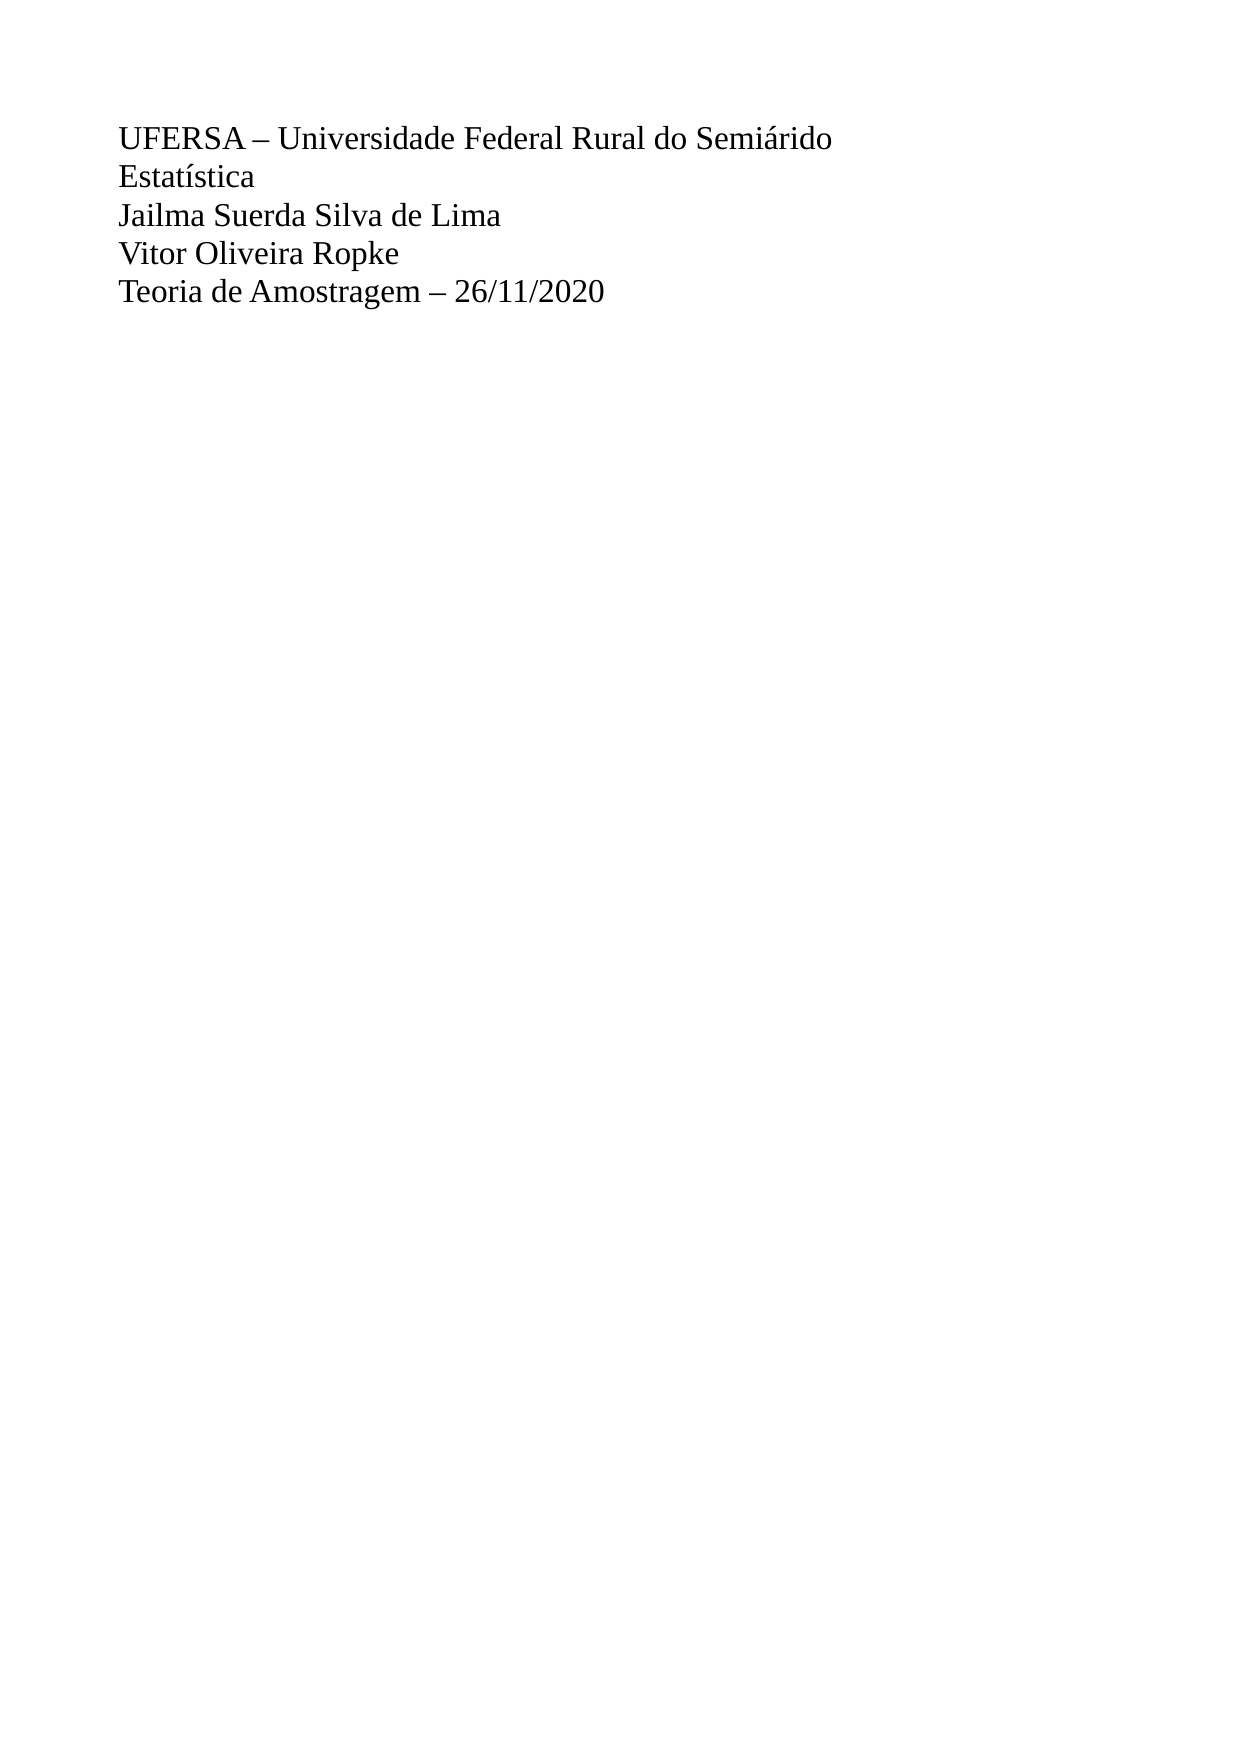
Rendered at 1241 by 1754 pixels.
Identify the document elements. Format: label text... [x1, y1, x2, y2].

text Teoria de Amostragem – 26/11/2020 [118, 271, 1122, 310]
text Vitor Oliveira Ropke [118, 233, 1122, 271]
text Estatística [118, 156, 1122, 195]
text UFERSA – Universidade Federal Rural do Semiárido [118, 118, 1122, 156]
text Jailma Suerda Silva de Lima [118, 195, 1122, 233]
